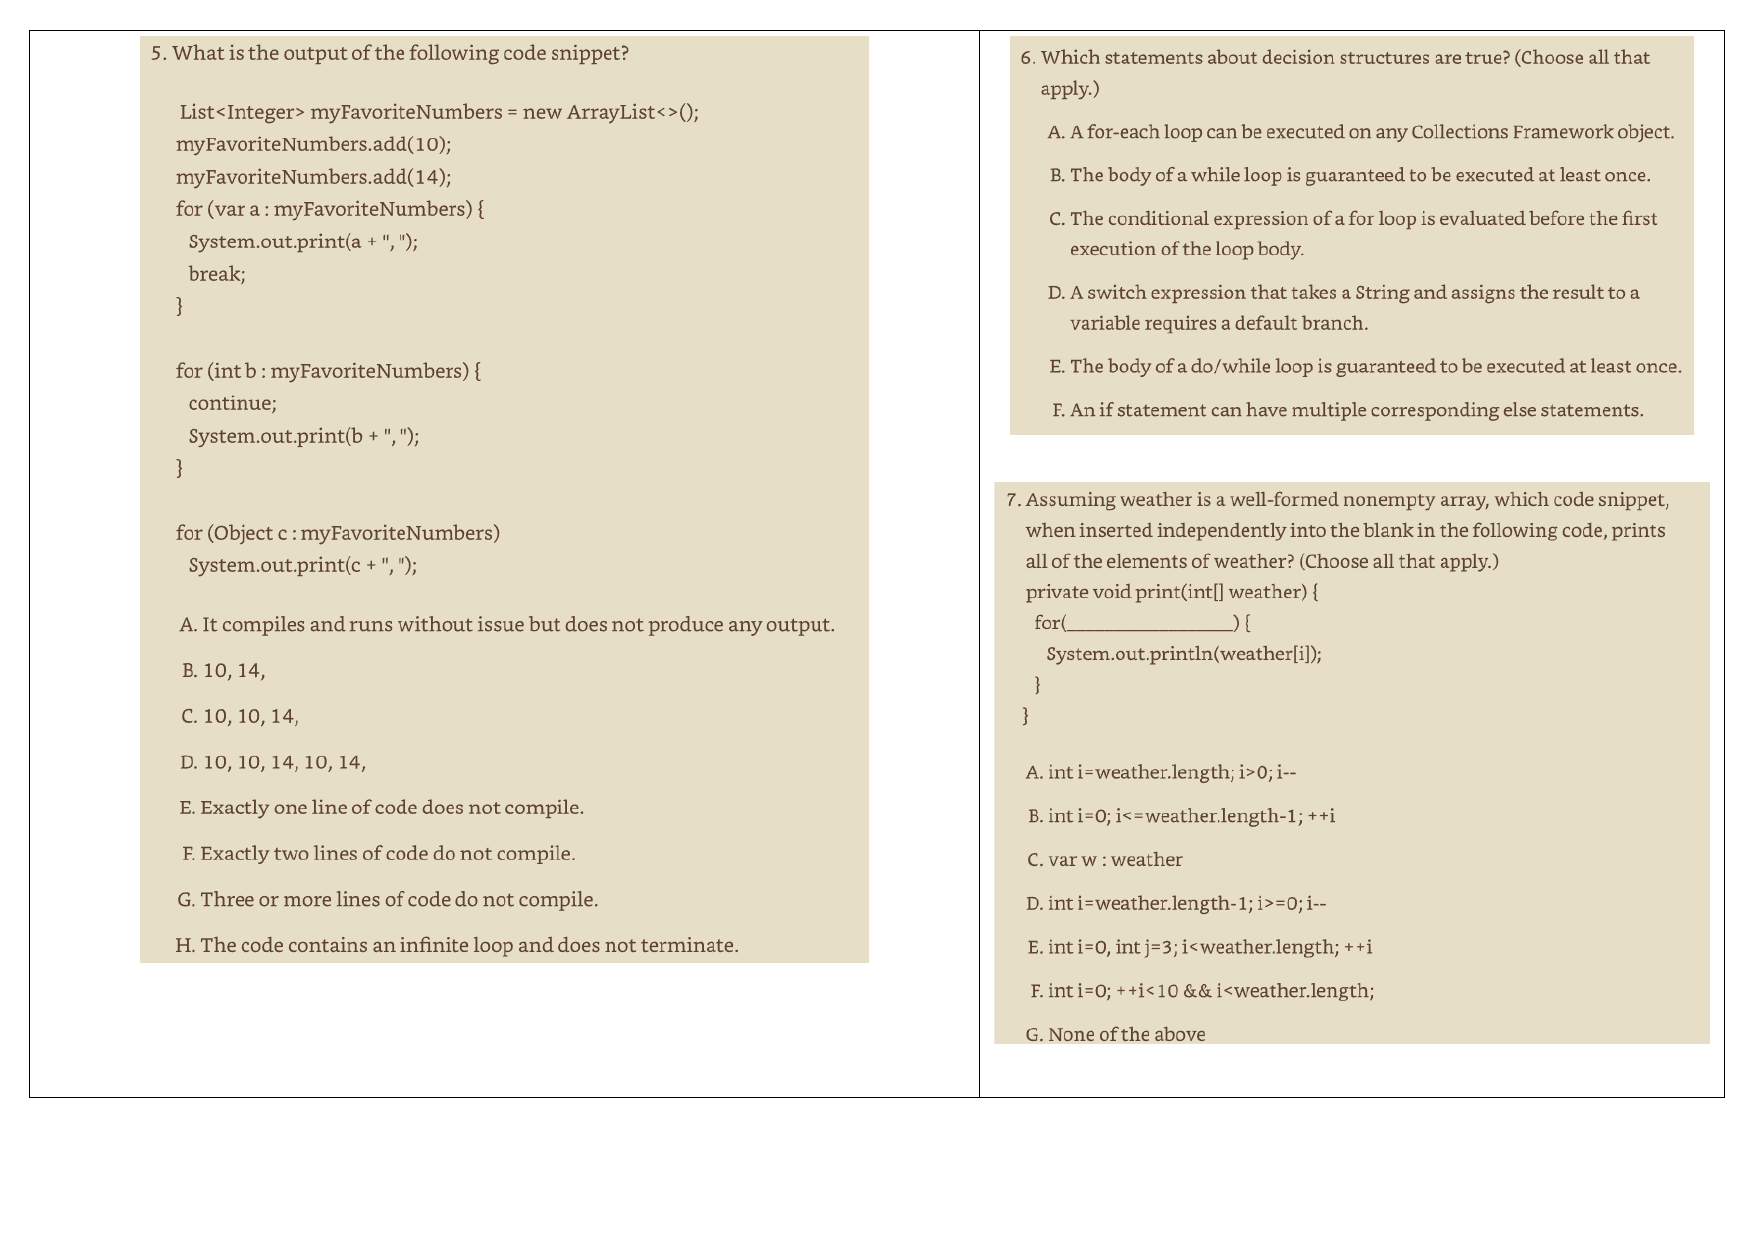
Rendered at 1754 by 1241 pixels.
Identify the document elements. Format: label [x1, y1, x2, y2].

table_cell [980, 31, 1724, 1097]
picture [1010, 36, 1695, 435]
picture [140, 36, 870, 963]
picture [994, 482, 1710, 1044]
table_cell [30, 31, 979, 1097]
